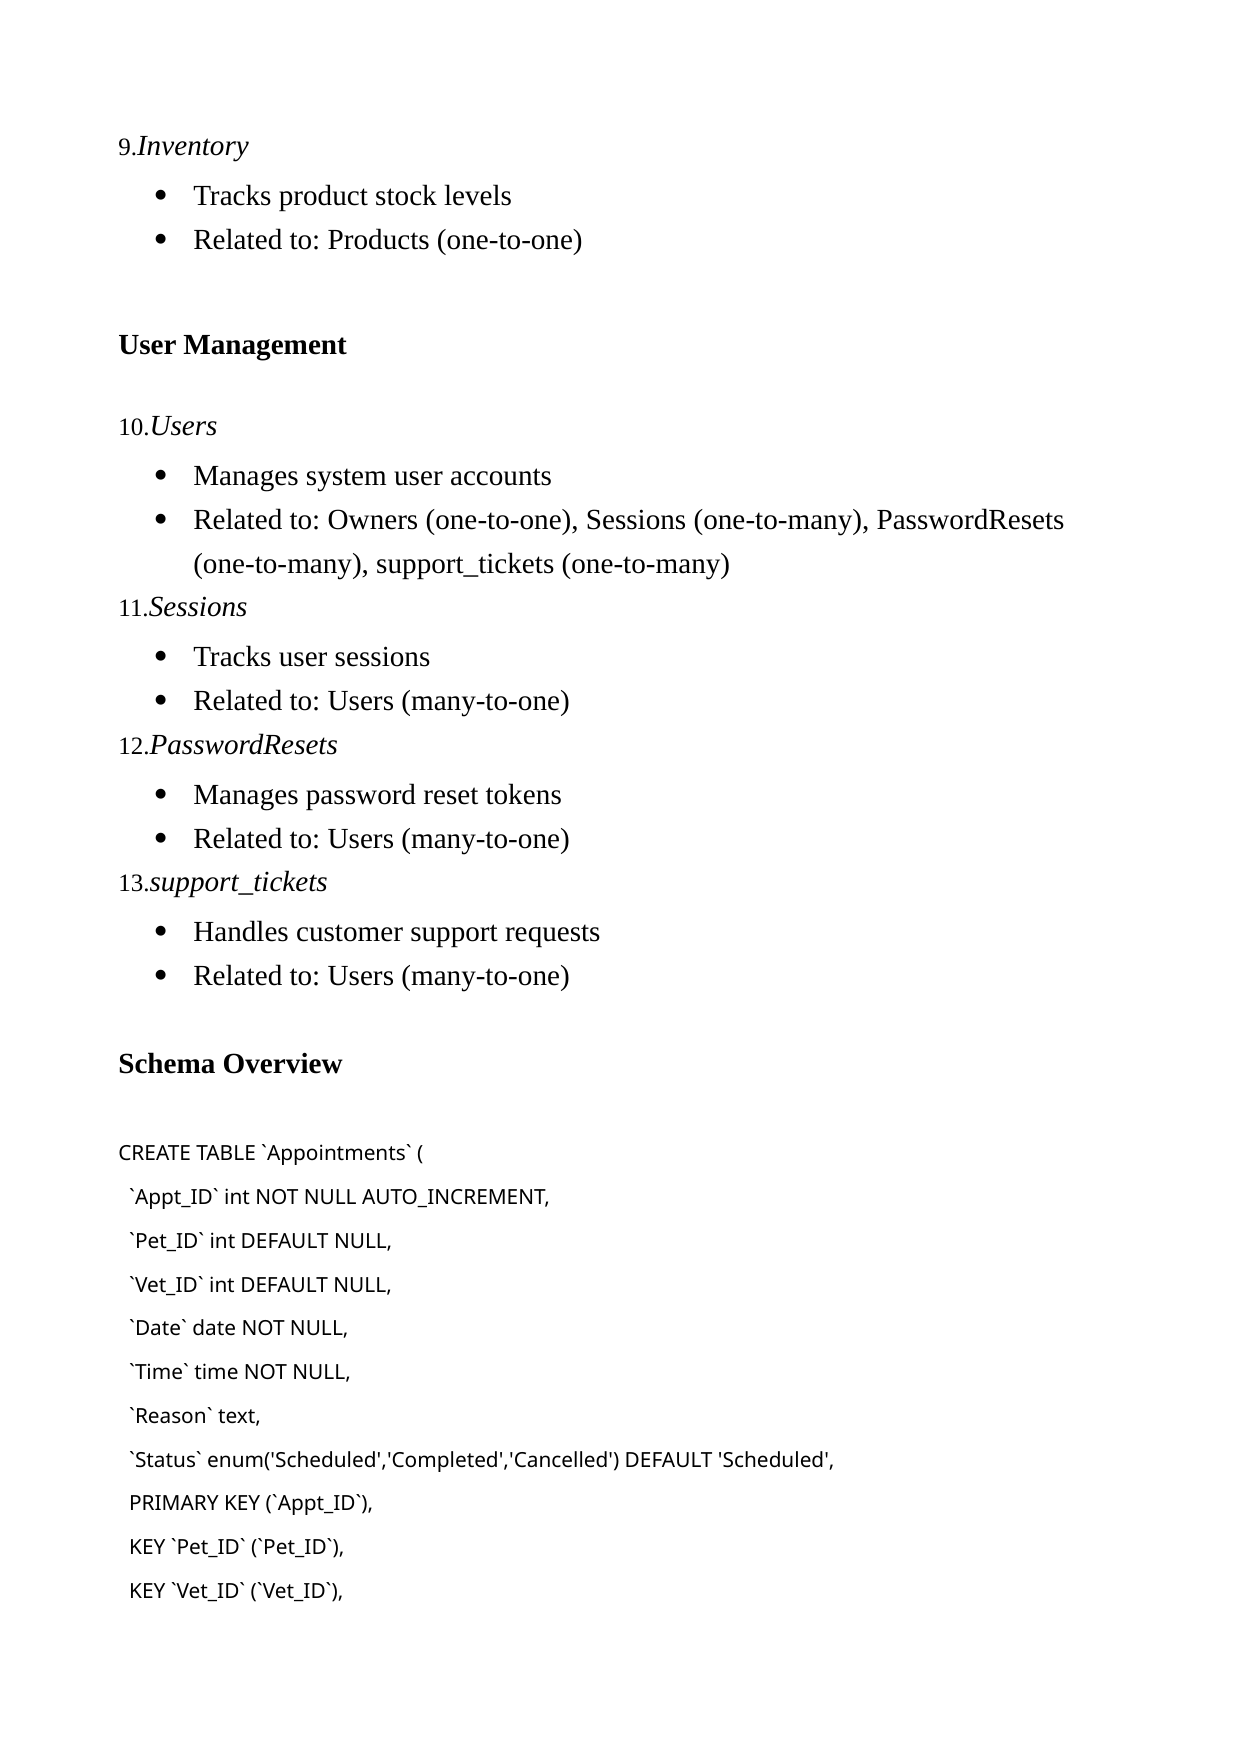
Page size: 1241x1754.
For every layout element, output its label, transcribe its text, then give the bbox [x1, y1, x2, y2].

list Manages password reset tokens [156, 767, 1122, 811]
list Handles customer support requests [156, 904, 1122, 948]
list Sessions [118, 579, 1122, 623]
text `Pet_ID` int DEFAULT NULL, [118, 1211, 1122, 1254]
text `Status` enum('Scheduled','Completed','Cancelled') DEFAULT 'Scheduled', [118, 1429, 1122, 1473]
list Inventory [118, 118, 1122, 162]
text KEY `Vet_ID` (`Vet_ID`), [118, 1561, 1122, 1604]
text `Appt_ID` int NOT NULL AUTO_INCREMENT, [118, 1167, 1122, 1211]
list Manages system user accounts [156, 448, 1122, 492]
list support_tickets [118, 854, 1122, 898]
list Tracks product stock levels [156, 168, 1122, 212]
text CREATE TABLE `Appointments` ( [118, 1123, 1122, 1167]
list Related to: Users (many-to-one) [156, 811, 1122, 854]
list Tracks user sessions [156, 629, 1122, 673]
list Related to: Owners (one-to-one), Sessions (one-to-many), PasswordResets (one-to-many), support_tickets (one-to-many) [156, 492, 1122, 579]
text `Time` time NOT NULL, [118, 1342, 1122, 1386]
list Related to: Users (many-to-one) [156, 673, 1122, 717]
list Related to: Products (one-to-one) [156, 212, 1122, 256]
text KEY `Pet_ID` (`Pet_ID`), [118, 1517, 1122, 1561]
list Users [118, 398, 1122, 442]
text `Date` date NOT NULL, [118, 1298, 1122, 1342]
text `Reason` text, [118, 1386, 1122, 1429]
list Related to: Users (many-to-one) [156, 948, 1122, 992]
list PasswordResets [118, 717, 1122, 761]
text Schema Overview [118, 1036, 1122, 1079]
text `Vet_ID` int DEFAULT NULL, [118, 1254, 1122, 1298]
subtitle User Management [118, 327, 1122, 361]
text PRIMARY KEY (`Appt_ID`), [118, 1473, 1122, 1517]
